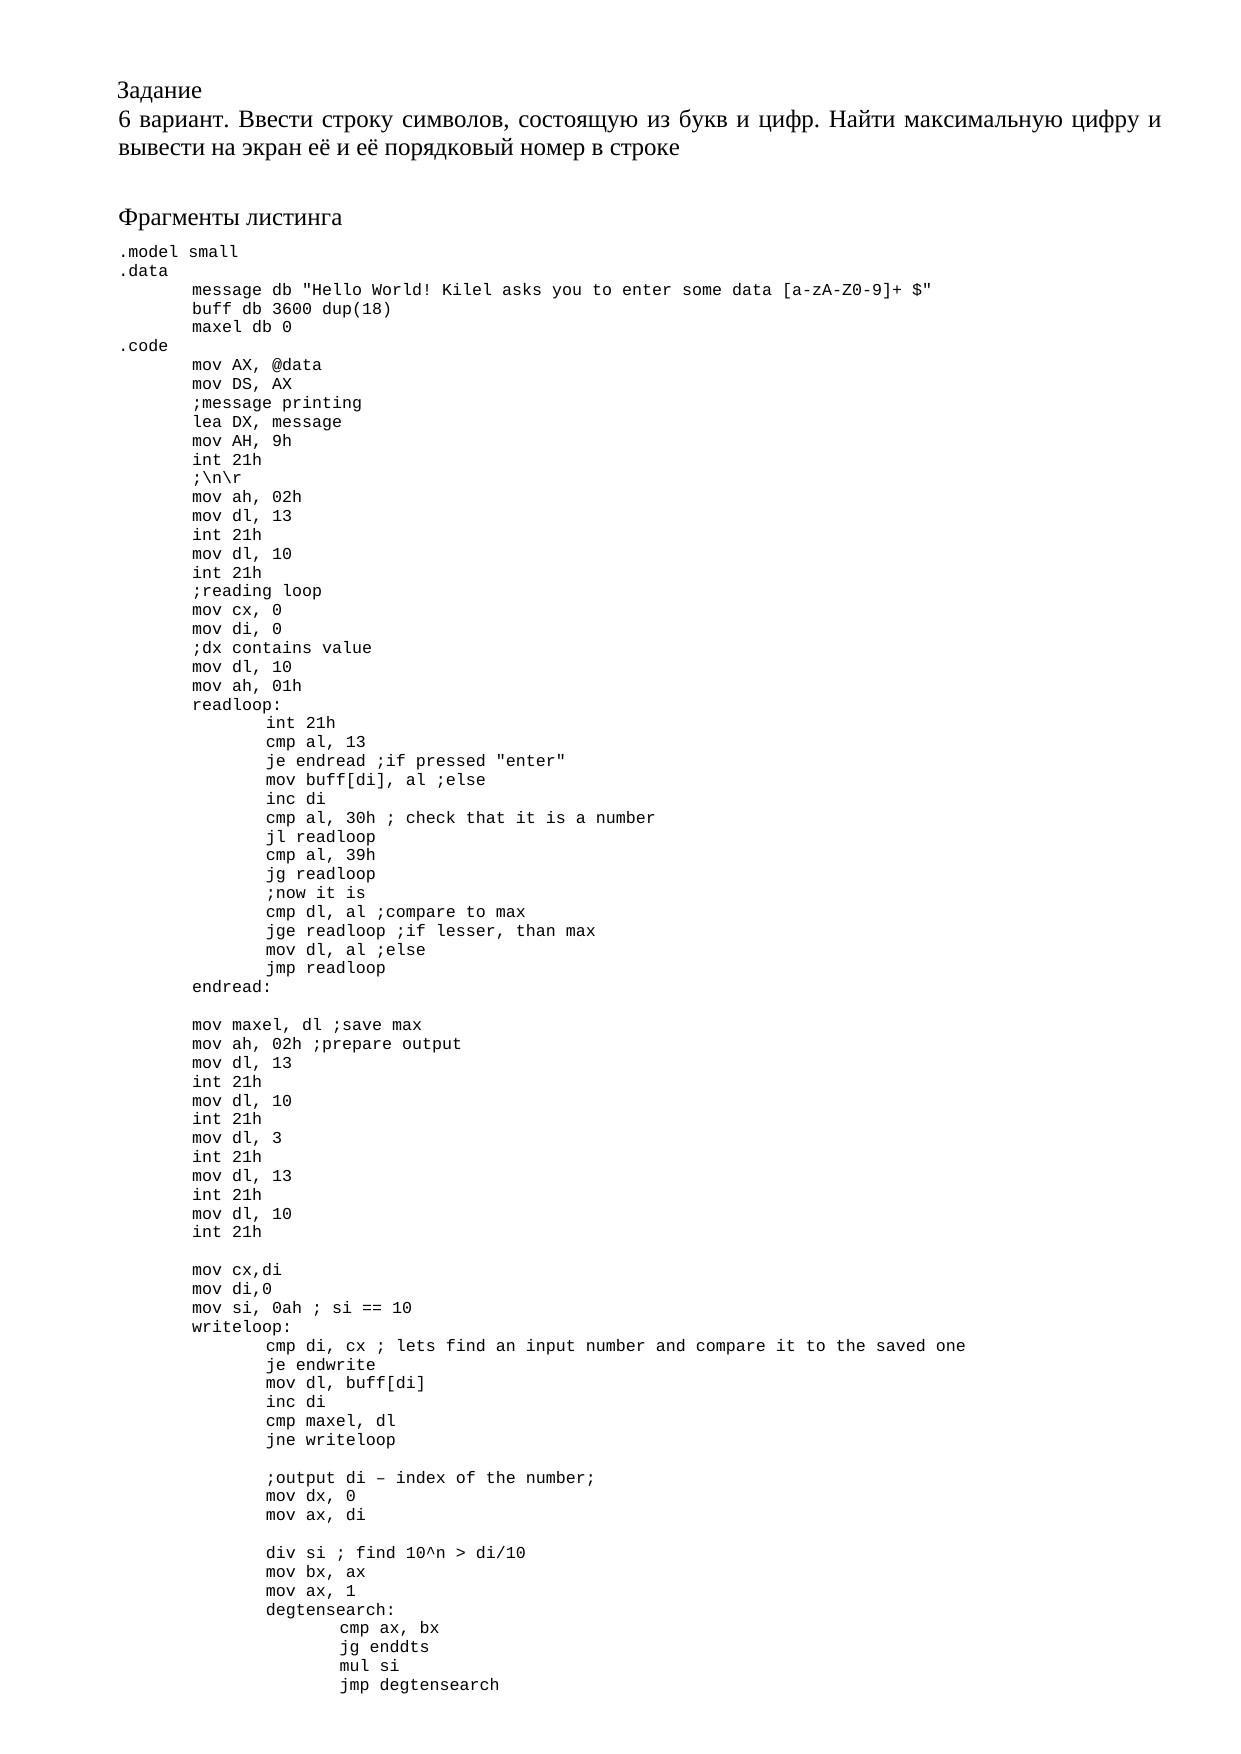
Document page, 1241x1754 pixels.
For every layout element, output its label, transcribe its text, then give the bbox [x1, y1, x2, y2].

text int 21h [118, 564, 1162, 583]
text jg enddts [118, 1639, 1162, 1658]
text jge readloop ;if lesser, than max [118, 922, 1162, 941]
text mov bx, ax [118, 1563, 1162, 1582]
text mov dl, 10 [118, 1092, 1162, 1111]
text mov ah, 02h ;prepare output [118, 1036, 1162, 1054]
text mov DS, AX [118, 376, 1162, 394]
text mov maxel, dl ;save max [118, 1017, 1162, 1036]
text mov ah, 02h [118, 489, 1162, 508]
text ;now it is [118, 885, 1162, 903]
text ;\n\r [118, 470, 1162, 489]
text mov dl, 13 [118, 508, 1162, 526]
text je endread ;if pressed "enter" [118, 753, 1162, 772]
text mov ah, 01h [118, 677, 1162, 696]
text int 21h [118, 451, 1162, 470]
text mov dl, 10 [118, 658, 1162, 677]
text endread: [118, 979, 1162, 998]
text lea DX, message [118, 413, 1162, 432]
text Задание [117, 75, 1162, 104]
text je endwrite [118, 1356, 1162, 1375]
text mov buff[di], al ;else [118, 772, 1162, 790]
text int 21h [118, 715, 1162, 734]
text mov ax, 1 [118, 1582, 1162, 1601]
text message db "Hello World! Kilel asks you to enter some data [a-zA-Z0-9]+ $" [118, 281, 1162, 300]
text int 21h [118, 1111, 1162, 1130]
text mov dl, 3 [118, 1130, 1162, 1149]
text .model small [118, 244, 1162, 262]
text cmp di, cx ; lets find an input number and compare it to the saved one [118, 1337, 1162, 1356]
text degtensearch: [118, 1601, 1162, 1620]
text mov dl, 13 [118, 1167, 1162, 1186]
text jg readloop [118, 866, 1162, 885]
text mov dl, buff[di] [118, 1375, 1162, 1394]
text readloop: [118, 696, 1162, 715]
text int 21h [118, 1224, 1162, 1243]
text mov AH, 9h [118, 432, 1162, 451]
text 6 вариант. Ввести строку символов, состоящую из букв и цифр. Найти максимальную цифру и вывести на экран её и её порядковый номер в строке [118, 104, 1162, 161]
text mov ax, di [118, 1507, 1162, 1526]
text mov cx,di [118, 1262, 1162, 1281]
text cmp ax, bx [118, 1620, 1162, 1639]
text jl readloop [118, 828, 1162, 847]
text jmp degtensearch [118, 1677, 1162, 1695]
text mul si [118, 1658, 1162, 1677]
text mov di,0 [118, 1281, 1162, 1299]
text .data [118, 262, 1162, 281]
text cmp maxel, dl [118, 1413, 1162, 1431]
text ;output di – index of the number; [118, 1469, 1162, 1488]
text inc di [118, 1394, 1162, 1413]
text div si ; find 10^n > di/10 [118, 1544, 1162, 1563]
text inc di [118, 790, 1162, 809]
text cmp al, 39h [118, 847, 1162, 866]
text cmp al, 13 [118, 734, 1162, 753]
text ;reading loop [118, 583, 1162, 602]
text jmp readloop [118, 960, 1162, 979]
text writeloop: [118, 1318, 1162, 1337]
text mov dl, 10 [118, 545, 1162, 564]
text mov dl, 10 [118, 1205, 1162, 1224]
text Фрагменты листинга [118, 202, 1162, 231]
text ;message printing [118, 394, 1162, 413]
text cmp dl, al ;compare to max [118, 903, 1162, 922]
text mov dx, 0 [118, 1488, 1162, 1507]
text .code [118, 338, 1162, 357]
text int 21h [118, 1186, 1162, 1205]
text int 21h [118, 1073, 1162, 1092]
text buff db 3600 dup(18) [118, 300, 1162, 319]
text mov dl, al ;else [118, 941, 1162, 960]
text maxel db 0 [118, 319, 1162, 338]
text mov cx, 0 [118, 602, 1162, 621]
text cmp al, 30h ; check that it is a number [118, 809, 1162, 828]
text mov dl, 13 [118, 1054, 1162, 1073]
text jne writeloop [118, 1431, 1162, 1450]
text int 21h [118, 1149, 1162, 1167]
text ;dx contains value [118, 639, 1162, 658]
text mov si, 0ah ; si == 10 [118, 1299, 1162, 1318]
text mov AX, @data [118, 357, 1162, 376]
text int 21h [118, 526, 1162, 545]
text mov di, 0 [118, 621, 1162, 639]
